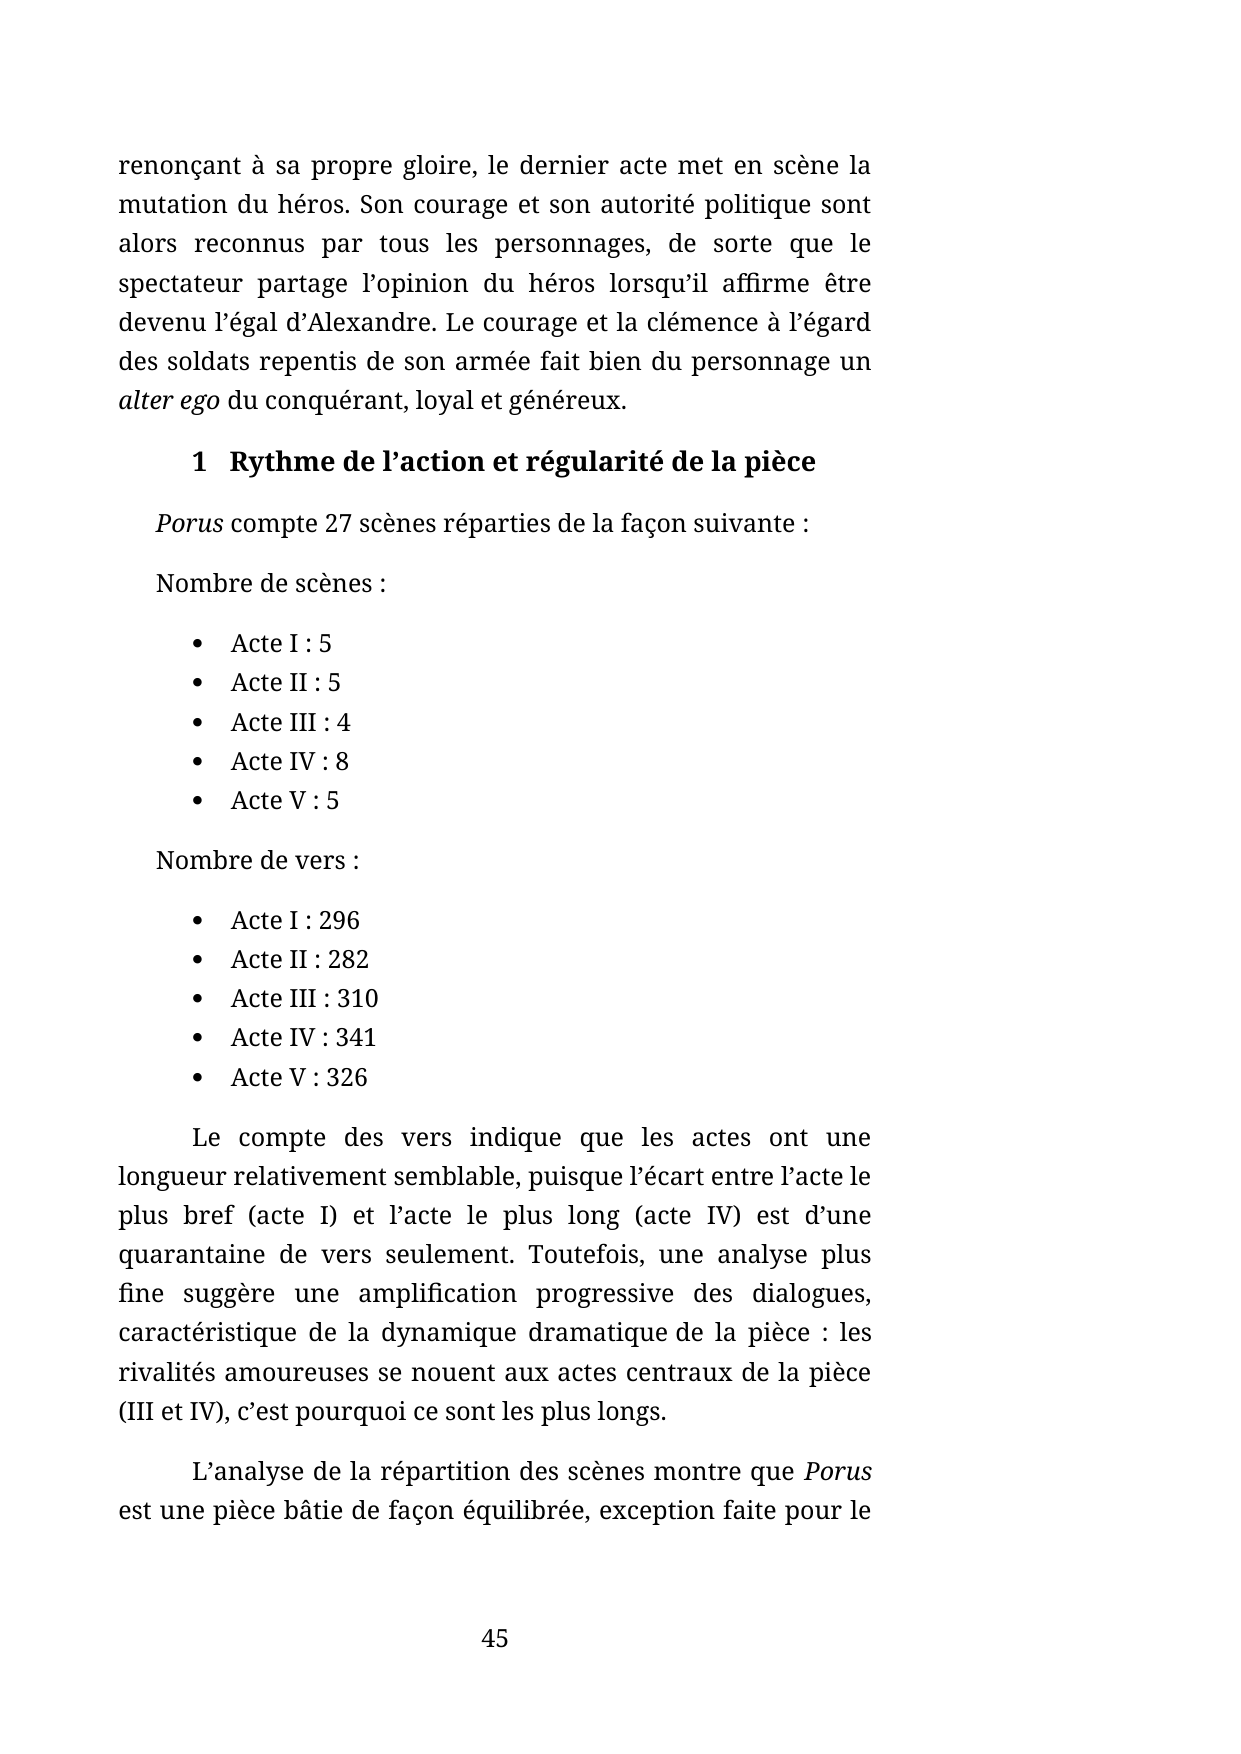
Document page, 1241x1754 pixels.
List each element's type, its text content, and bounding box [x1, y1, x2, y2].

text L’analyse de la répartition des scènes montre que Porus est une pièce bâtie de façon équilibrée, exception faite pour le [118, 1453, 872, 1527]
list Acte I : 296 [193, 903, 1004, 937]
text Le compte des vers indique que les actes ont une longueur relativement semblable, puisque l’écart entre l’acte le plus bref (acte I) et l’acte le plus long (acte IV) est d’une quarantaine de vers seulement. Toutefois, une analyse plus fine suggère une amplification progressive des dialogues, caractéristique de la dynamique dramatique de la pièce : les rivalités amoureuses se nouent aux actes centraux de la pièce (III et IV), c’est pourquoi ce sont les plus longs. [118, 1119, 872, 1427]
text Porus compte 27 scènes réparties de la façon suivante : [156, 506, 872, 540]
subtitle Rythme de l’action et régularité de la pièce [192, 443, 1004, 479]
text Nombre de scènes : [156, 566, 872, 600]
list Acte II : 282 [193, 942, 1004, 976]
text renonçant à sa propre gloire, le dernier acte met en scène la mutation du héros. Son courage et son autorité politique sont alors reconnus par tous les personnages, de sorte que le spectateur partage l’opinion du héros lorsqu’il affirme être devenu l’égal d’Alexandre. Le courage et la clémence à l’égard des soldats repentis de son armée fait bien du personnage un alter ego du conquérant, loyal et généreux. [118, 148, 872, 417]
list Acte I : 5 [193, 626, 1004, 660]
list Acte V : 5 [193, 783, 1004, 817]
list Acte IV : 341 [193, 1020, 1004, 1054]
list Acte II : 5 [193, 665, 1004, 699]
list Acte III : 4 [193, 704, 1004, 738]
text Nombre de vers : [156, 843, 872, 877]
list Acte V : 326 [193, 1059, 1004, 1093]
list Acte IV : 8 [193, 743, 1004, 777]
list Acte III : 310 [193, 981, 1004, 1015]
